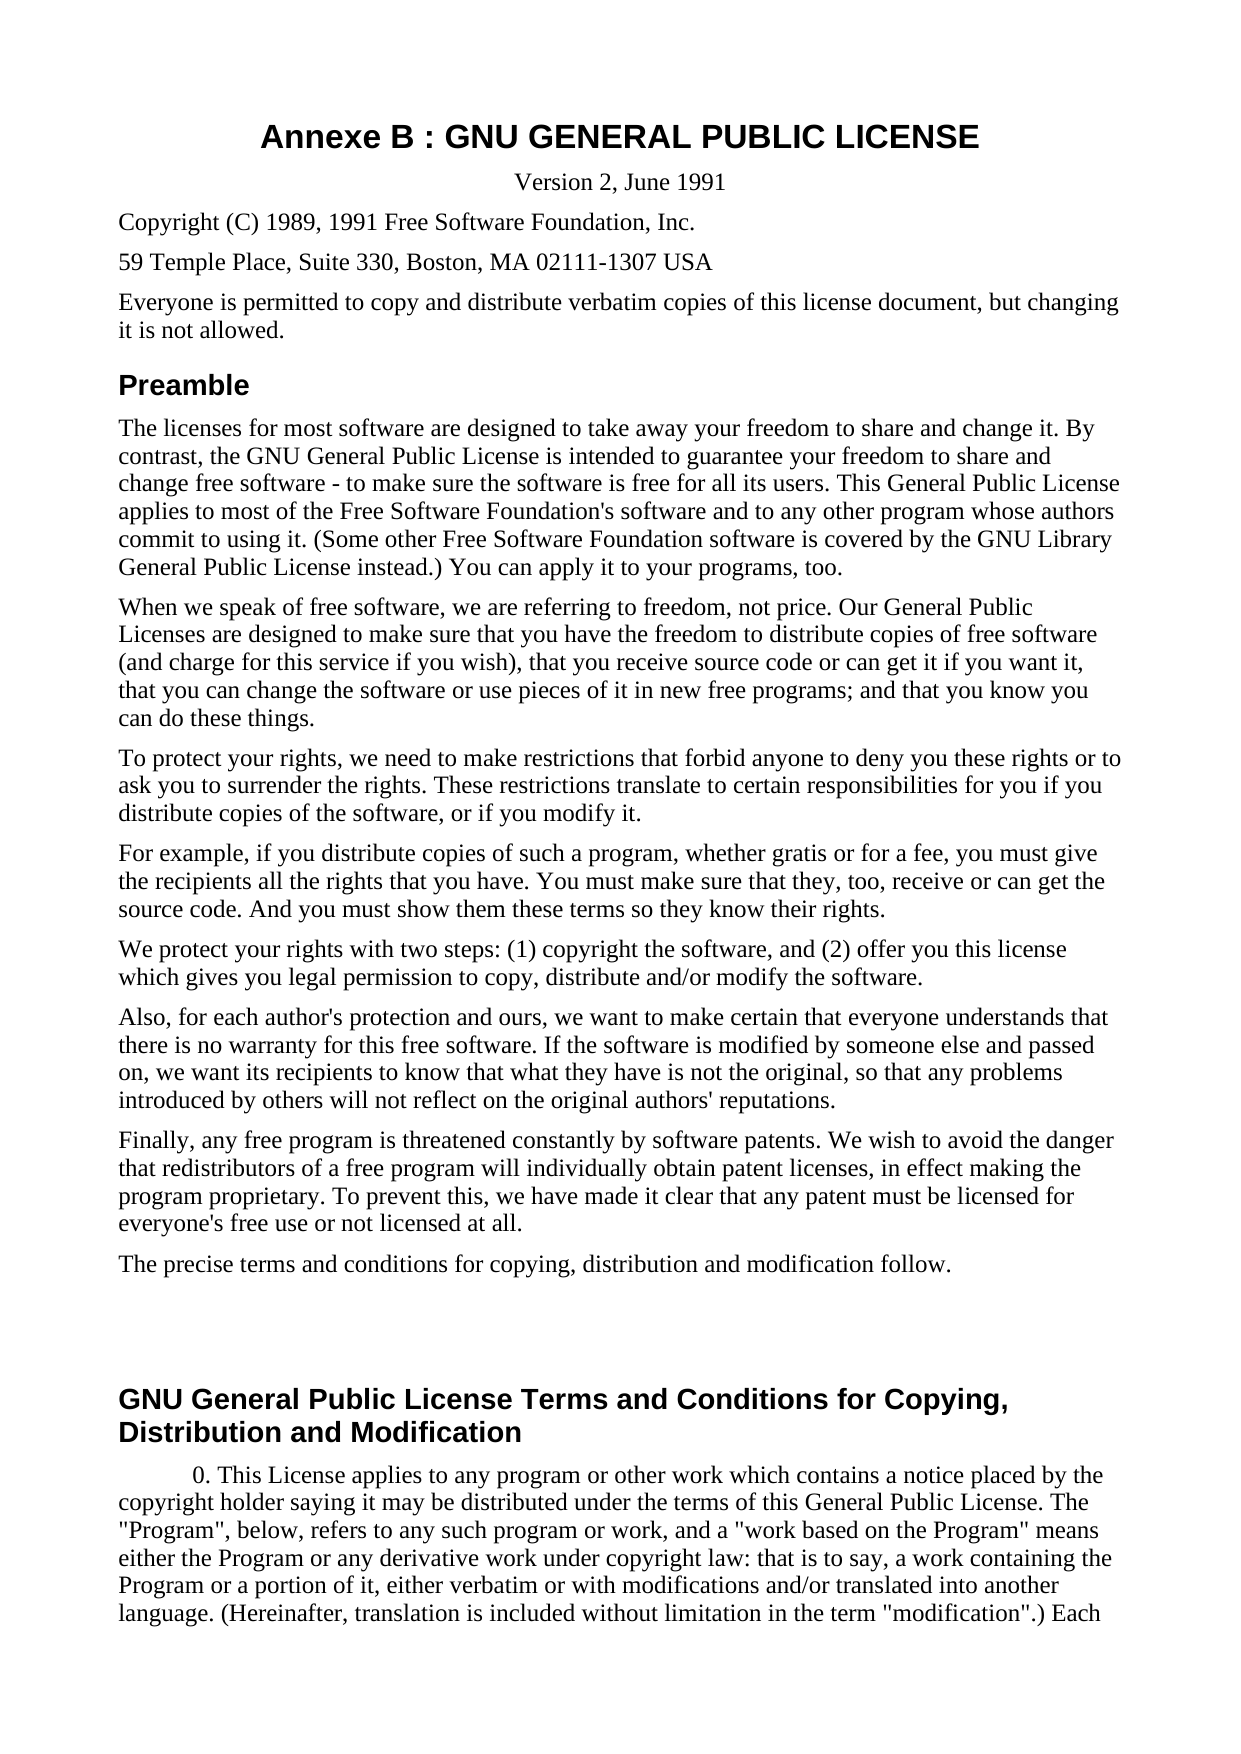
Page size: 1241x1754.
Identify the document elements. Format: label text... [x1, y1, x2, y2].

text Copyright (C) 1989, 1991 Free Software Foundation, Inc. [118, 208, 1122, 236]
text The licenses for most software are designed to take away your freedom to share and change it. By contrast, the GNU General Public License is intended to guarantee your freedom to share and change free software - to make sure the software is free for all its users. This General Public License applies to most of the Free Software Foundation's software and to any other program whose authors commit to using it. (Some other Free Software Foundation software is covered by the GNU Library General Public License instead.) You can apply it to your programs, too. [118, 414, 1122, 580]
text To protect your rights, we need to make restrictions that forbid anyone to deny you these rights or to ask you to surrender the rights. These restrictions translate to certain responsibilities for you if you distribute copies of the software, or if you modify it. [118, 744, 1122, 827]
subtitle Annexe B : GNU GENERAL PUBLIC LICENSE [118, 118, 1122, 155]
text Everyone is permitted to copy and distribute verbatim copies of this license document, but changing it is not allowed. [118, 288, 1122, 344]
text We protect your rights with two steps: (1) copyright the software, and (2) offer you this license which gives you legal permission to copy, distribute and/or modify the software. [118, 935, 1122, 991]
text Finally, any free program is threatened constantly by software patents. We wish to avoid the danger that redistributors of a free program will individually obtain patent licenses, in effect making the program proprietary. To prevent this, we have made it clear that any patent must be licensed for everyone's free use or not licensed at all. [118, 1126, 1122, 1237]
text Preamble [118, 369, 1122, 402]
text 0. This License applies to any program or other work which contains a notice placed by the copyright holder saying it may be distributed under the terms of this General Public License. The "Program", below, refers to any such program or work, and a "work based on the Program" means either the Program or any derivative work under copyright law: that is to say, a work containing the Program or a portion of it, either verbatim or with modifications and/or translated into another language. (Hereinafter, translation is included without limitation in the term "modification".) Each [118, 1461, 1122, 1627]
text GNU General Public License Terms and Conditions for Copying, Distribution and Modification [118, 1383, 1122, 1448]
text The precise terms and conditions for copying, distribution and modification follow. [118, 1250, 1122, 1277]
text For example, if you distribute copies of such a program, whether gratis or for a fee, you must give the recipients all the rights that you have. You must make sure that they, too, receive or can get the source code. And you must show them these terms so they know their rights. [118, 839, 1122, 923]
text When we speak of free software, we are referring to freedom, not price. Our General Public Licenses are designed to make sure that you have the freedom to distribute copies of free software (and charge for this service if you wish), that you receive source code or can get it if you want it, that you can change the software or use pieces of it in new free programs; and that you know you can do these things. [118, 593, 1122, 731]
text Version 2, June 1991 [118, 168, 1122, 196]
text 59 Temple Place, Suite 330, Boston, MA 02111-1307 USA [118, 248, 1122, 276]
text Also, for each author's protection and ours, we want to make certain that everyone understands that there is no warranty for this free software. If the software is modified by someone else and passed on, we want its recipients to know that what they have is not the original, so that any problems introduced by others will not reflect on the original authors' reputations. [118, 1003, 1122, 1114]
